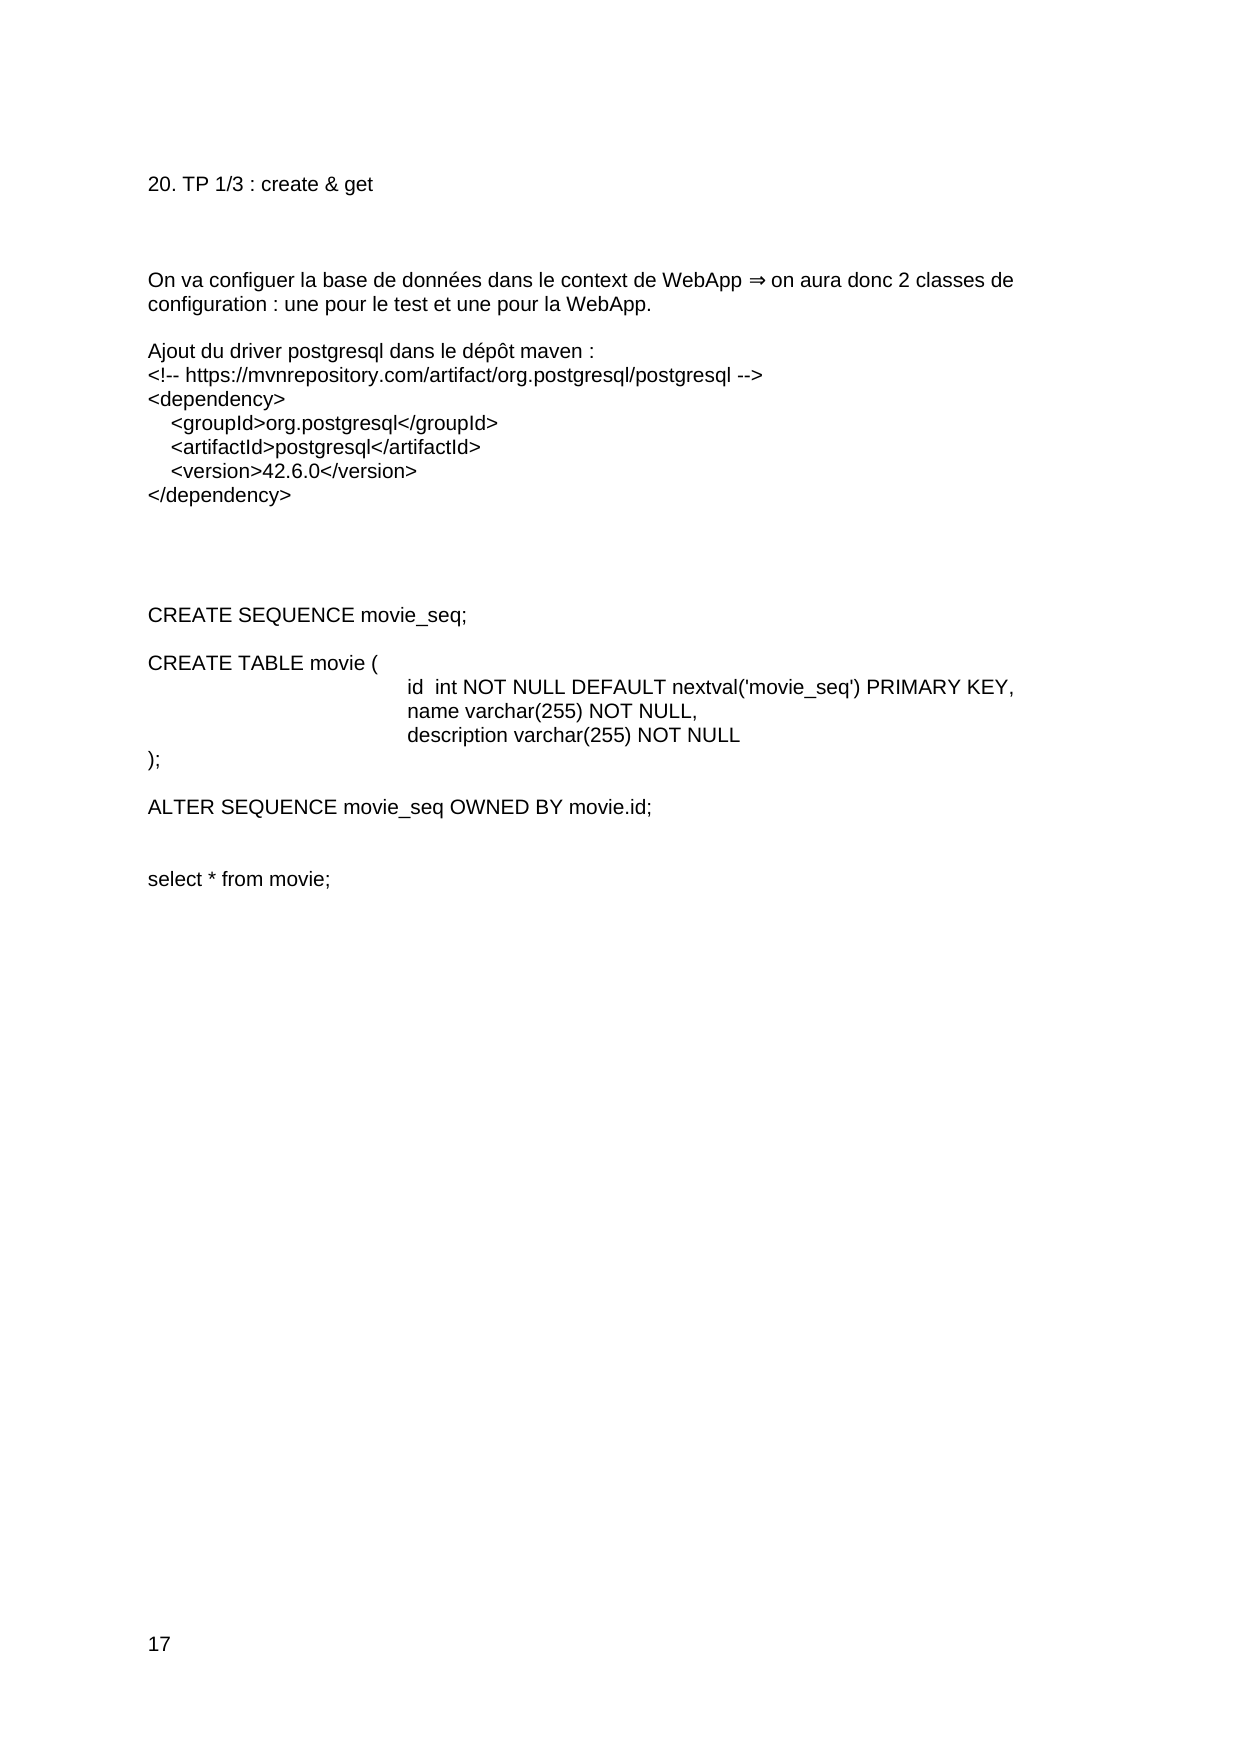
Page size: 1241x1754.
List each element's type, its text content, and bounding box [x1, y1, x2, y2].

text On va configuer la base de données dans le context de WebApp ⇒ on aura donc 2 classes de configuration : une pour le test et une pour la WebApp. [148, 267, 1093, 315]
text ); [148, 747, 1093, 771]
text name varchar(255) NOT NULL, [148, 699, 1093, 723]
text CREATE SEQUENCE movie_seq; [148, 603, 1093, 627]
text Ajout du driver postgresql dans le dépôt maven : [148, 339, 1093, 363]
text select * from movie; [148, 866, 1093, 890]
text description varchar(255) NOT NULL [148, 723, 1093, 747]
text <version>42.6.0</version> [148, 459, 1093, 483]
text <!-- https://mvnrepository.com/artifact/org.postgresql/postgresql --> [148, 363, 1093, 387]
text </dependency> [148, 483, 1093, 507]
text <dependency> [148, 387, 1093, 411]
text CREATE TABLE movie ( [148, 651, 1093, 675]
text <artifactId>postgresql</artifactId> [148, 435, 1093, 459]
text id int NOT NULL DEFAULT nextval('movie_seq') PRIMARY KEY, [148, 675, 1093, 699]
text <groupId>org.postgresql</groupId> [148, 411, 1093, 435]
text ALTER SEQUENCE movie_seq OWNED BY movie.id; [148, 794, 1093, 818]
text 20. TP 1/3 : create & get [148, 172, 1093, 196]
